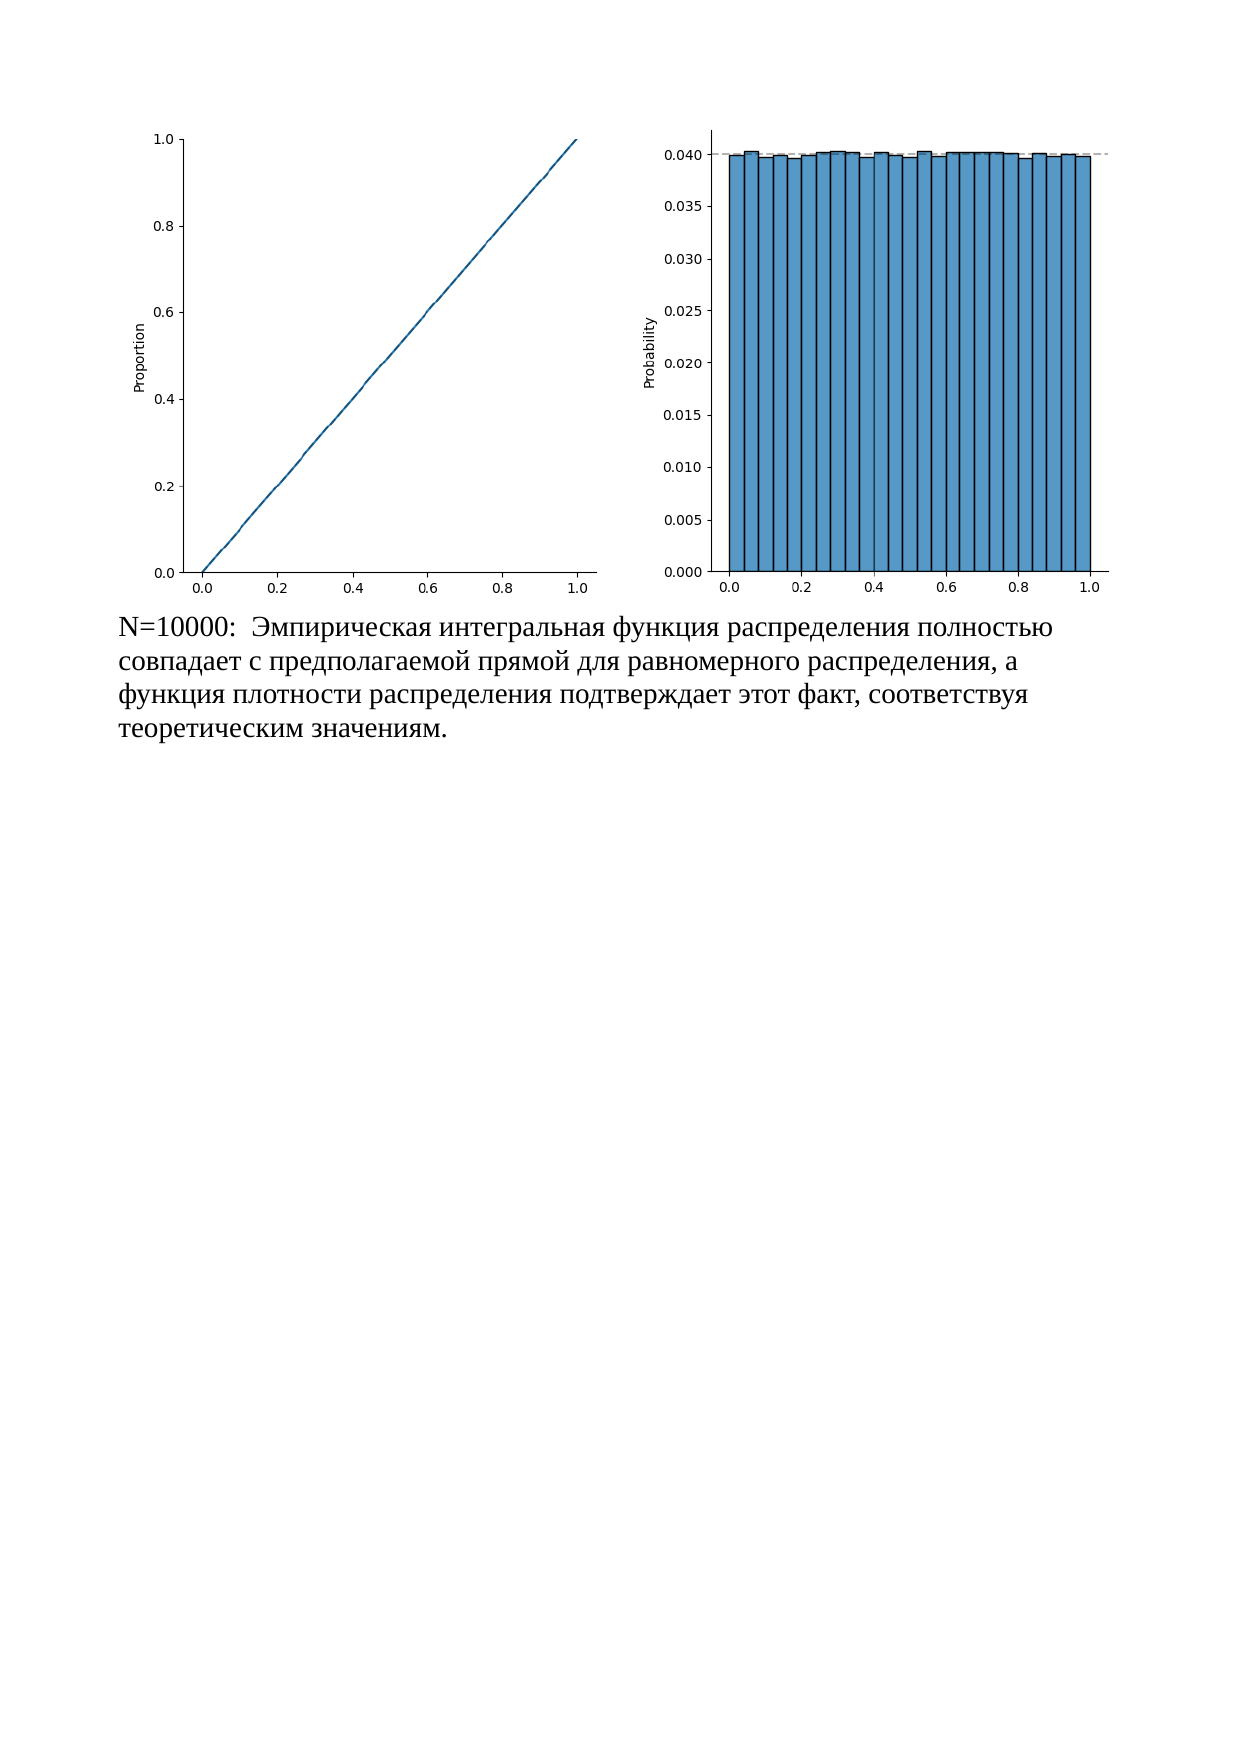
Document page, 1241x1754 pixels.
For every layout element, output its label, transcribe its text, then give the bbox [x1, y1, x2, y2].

text N=10000: Эмпирическая интегральная функция распределения полностью совпадает с предполагаемой прямой для равномерного распределения, а функция плотности распределения подтверждает этот факт, соответствуя теоретическим значениям. [118, 118, 1122, 744]
picture [628, 115, 1122, 609]
picture [118, 118, 610, 610]
